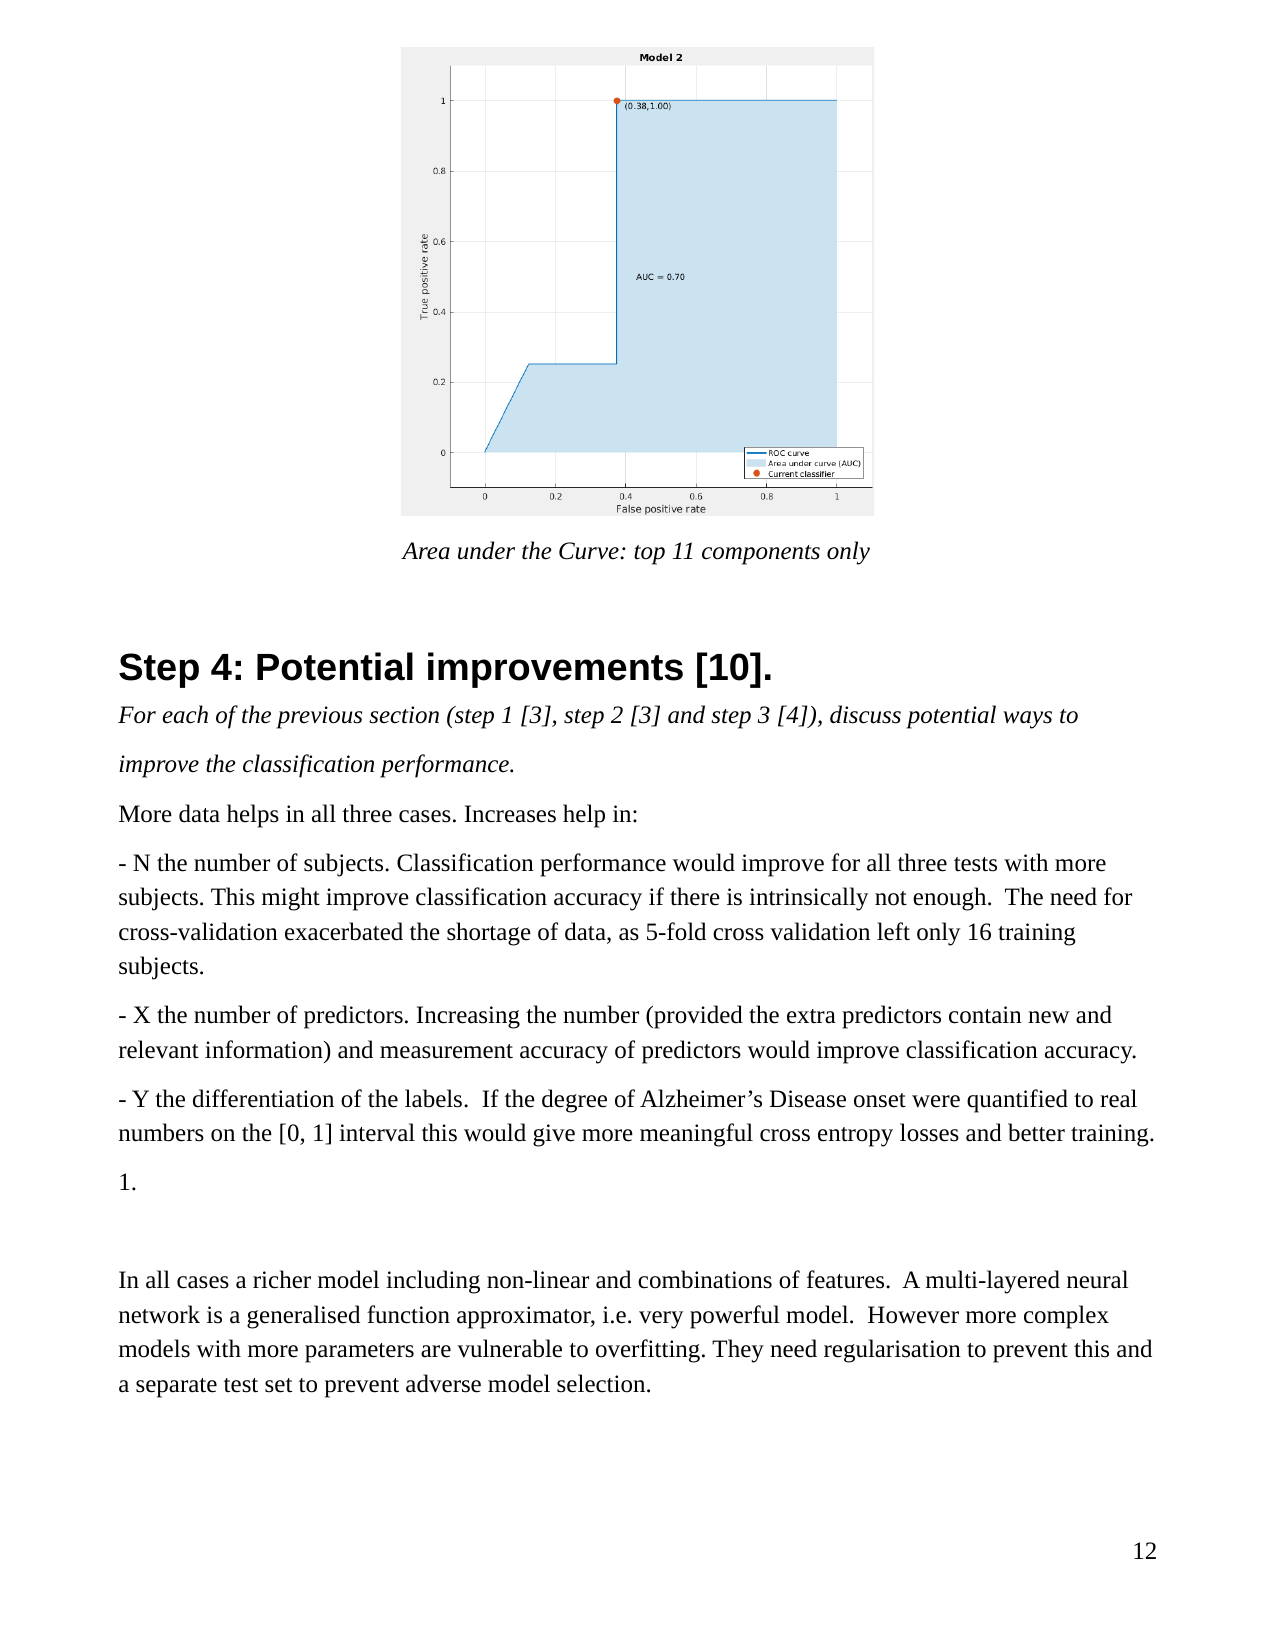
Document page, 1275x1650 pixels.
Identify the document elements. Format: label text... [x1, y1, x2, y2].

text improve the classification performance. [118, 749, 1157, 778]
text - X the number of predictors. Increasing the number (provided the extra predictors contain new and relevant information) and measurement accuracy of predictors would improve classification accuracy. [118, 1000, 1157, 1063]
text For each of the previous section (step 1 [3], step 2 [3] and step 3 [4]), discuss potential ways to [118, 701, 1157, 729]
text - Y the differentiation of the labels. If the degree of Alzheimer’s Disease onset were quantified to real numbers on the [0, 1] interval this would give more meaningful cross entropy losses and better training. [118, 1084, 1157, 1147]
subtitle Step 4: Potential improvements [10]. [118, 644, 1157, 688]
text 1. [118, 1167, 1157, 1196]
text - N the number of subjects. Classification performance would improve for all three tests with more subjects. This might improve classification accuracy if there is intrinsically not enough. The need for cross-validation exacerbated the shortage of data, as 5-fold cross validation left only 16 training subjects. [118, 848, 1157, 980]
picture [400, 47, 875, 516]
text In all cases a richer model including non-linear and combinations of features. A multi-layered neural network is a generalised function approximator, i.e. very powerful model. However more complex models with more parameters are vulnerable to overfitting. They need regularisation to prevent this and a separate test set to prevent adverse model selection. [118, 1265, 1157, 1398]
text More data helps in all three cases. Increases help in: [118, 799, 1157, 827]
text Area under the Curve: top 11 components only [118, 536, 1157, 564]
